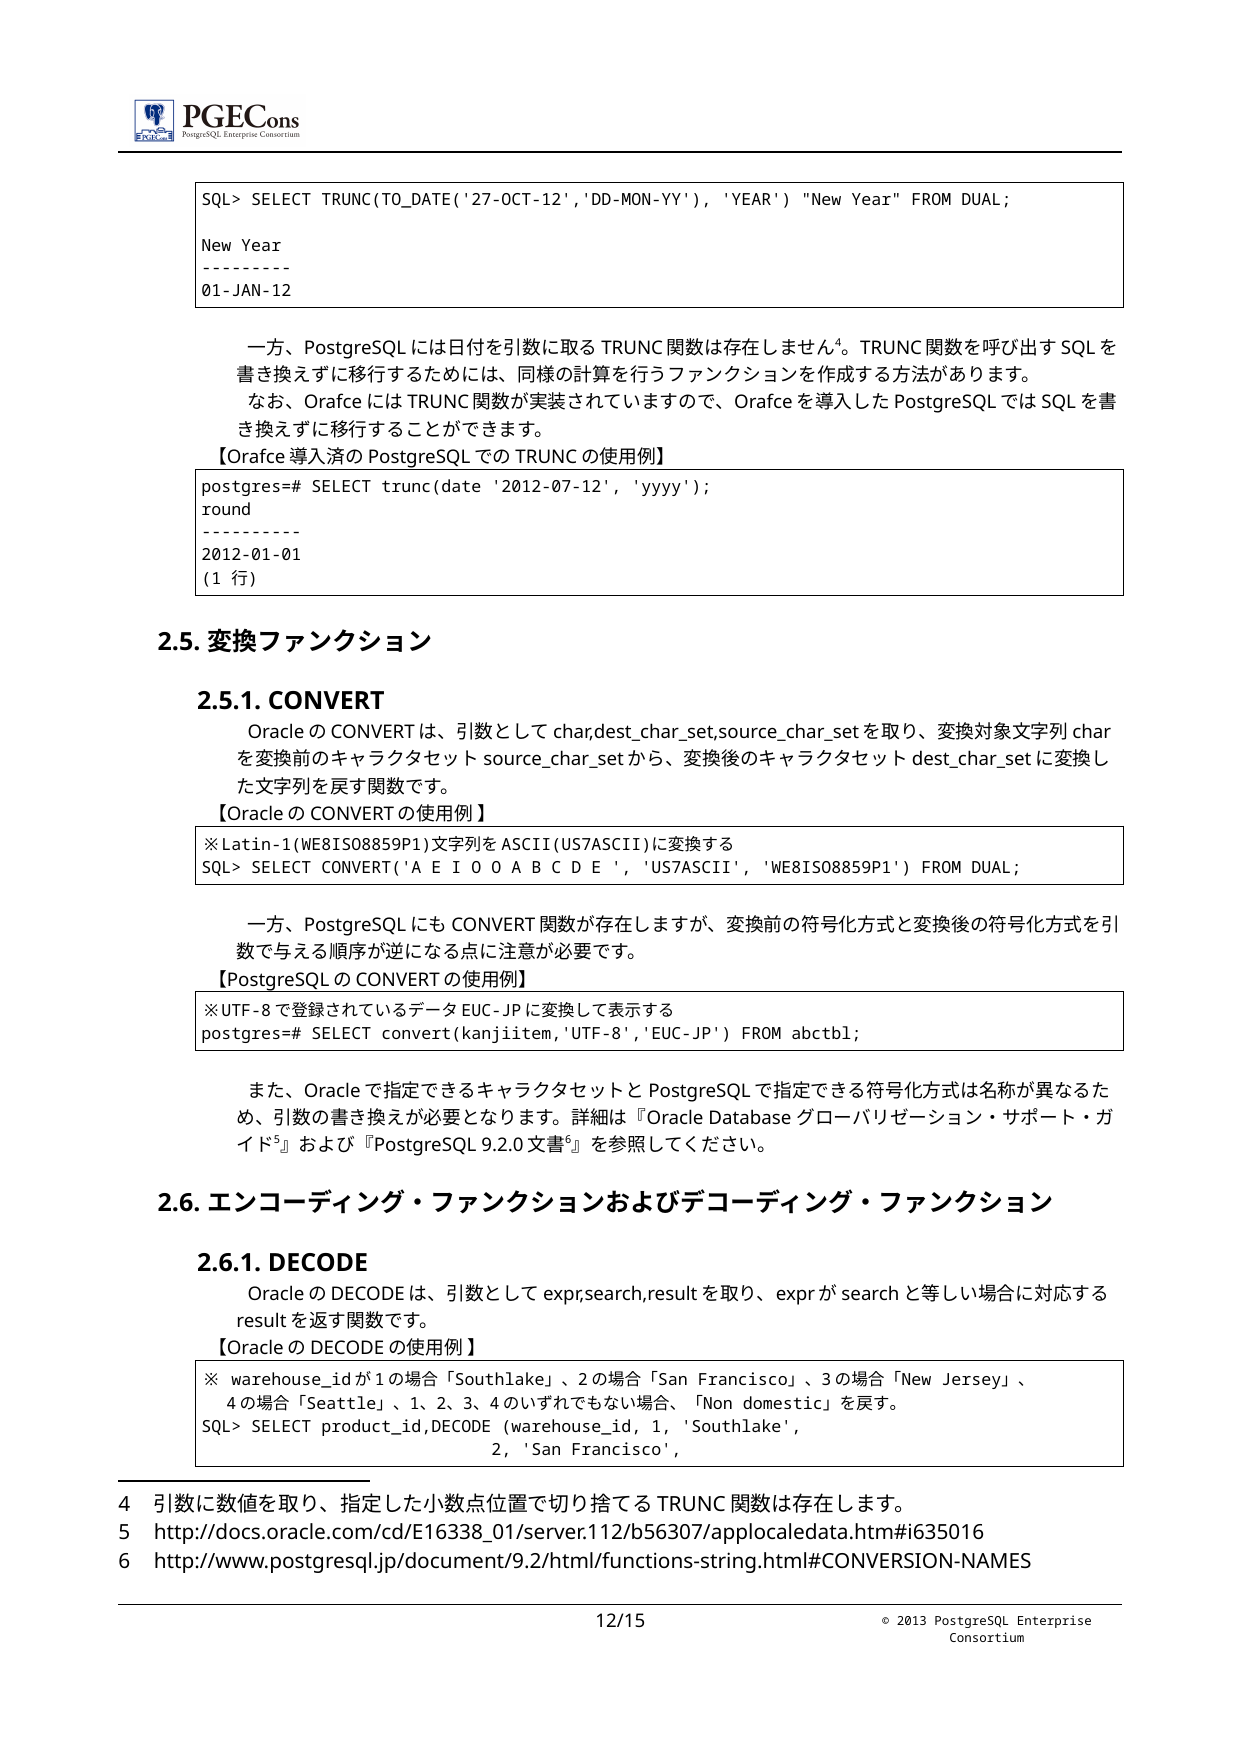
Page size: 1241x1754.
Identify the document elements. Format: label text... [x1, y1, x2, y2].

text 【OracleのDECODEの使用例 】 [197, 1333, 1122, 1360]
text 一方、PostgreSQLにもCONVERT関数が存在しますが、変換前の符号化方式と変換後の符号化方式を引数で与える順序が逆になる点に注意が必要です。 [236, 910, 1122, 964]
text 【Orafce導入済のPostgreSQLでのTRUNCの使用例】 [197, 442, 1122, 469]
subtitle エンコーディング・ファンクションおよびデコーディング・ファンクション [157, 1183, 1122, 1219]
subtitle DECODE [197, 1244, 1122, 1278]
subtitle 変換ファンクション [157, 621, 1122, 657]
table_header ※ warehouse_idが1の場合「Southlake」、2の場合「San Francisco」、3の場合「New Jersey」、 4の場合「Seattle」、1、2、3、4のいずれでもない場合、「Non domestic」を戻す。 SQL> SELECT product_id,DECODE (warehouse_id, 1, 'Southlake', 2, 'San Francisco', [196, 1361, 1123, 1466]
table_header SQL> SELECT TRUNC(TO_DATE('27-OCT-12','DD-MON-YY'), 'YEAR') "New Year" FROM DUAL; New Year --------- 01-JAN-12 [196, 183, 1123, 307]
table_header ※Latin-1(WE8ISO8859P1)文字列をASCII(US7ASCII)に変換する SQL> SELECT CONVERT('A E I O O A B C D E ', 'US7ASCII', 'WE8ISO8859P1') FROM DUAL; [196, 827, 1123, 884]
text http://www.postgresql.jp/document/9.2/html/functions-string.html#CONVERSION-NAMES [118, 1546, 1122, 1574]
text また、Oracleで指定できるキャラクタセットとPostgreSQLで指定できる符号化方式は名称が異なるため、引数の書き換えが必要となります。詳細は『Oracle Database グローバリゼーション・サポート・ガイド』および『PostgreSQL 9.2.0文書』を参照してください。 [236, 1076, 1122, 1157]
picture [128, 94, 306, 147]
text 【PostgreSQLのCONVERTの使用例】 [197, 964, 1122, 991]
text OracleのDECODEは、引数としてexpr,search,resultを取り、exprがsearchと等しい場合に対応するresultを返す関数です。 [236, 1278, 1122, 1333]
text http://docs.oracle.com/cd/E16338_01/server.112/b56307/applocaledata.htm#i635016 [118, 1517, 1122, 1546]
subtitle CONVERT [197, 683, 1122, 717]
text OracleのCONVERTは、引数としてchar,dest_char_set,source_char_setを取り、変換対象文字列charを変換前のキャラクタセットsource_char_setから、変換後のキャラクタセットdest_char_setに変換した文字列を戻す関数です。 [236, 717, 1122, 798]
table_header postgres=# SELECT trunc(date '2012-07-12', 'yyyy'); round ---------- 2012-01-01 (1 行) [196, 470, 1123, 595]
table_header ※UTF-8で登録されているデータEUC-JPに変換して表示する postgres=# SELECT convert(kanjiitem,'UTF-8','EUC-JP') FROM abctbl; [196, 992, 1123, 1050]
text 一方、PostgreSQLには日付を引数に取るTRUNC関数は存在しません。TRUNC関数を呼び出すSQLを書き換えずに移行するためには、同様の計算を行うファンクションを作成する方法があります。 [236, 333, 1122, 387]
text 引数に数値を取り、指定した小数点位置で切り捨てるTRUNC関数は存在します。 [118, 1487, 1122, 1517]
text 【OracleのCONVERTの使用例 】 [197, 798, 1122, 826]
text なお、OrafceにはTRUNC関数が実装されていますので、Orafceを導入したPostgreSQLではSQLを書き換えずに移行することができます。 [236, 387, 1122, 442]
